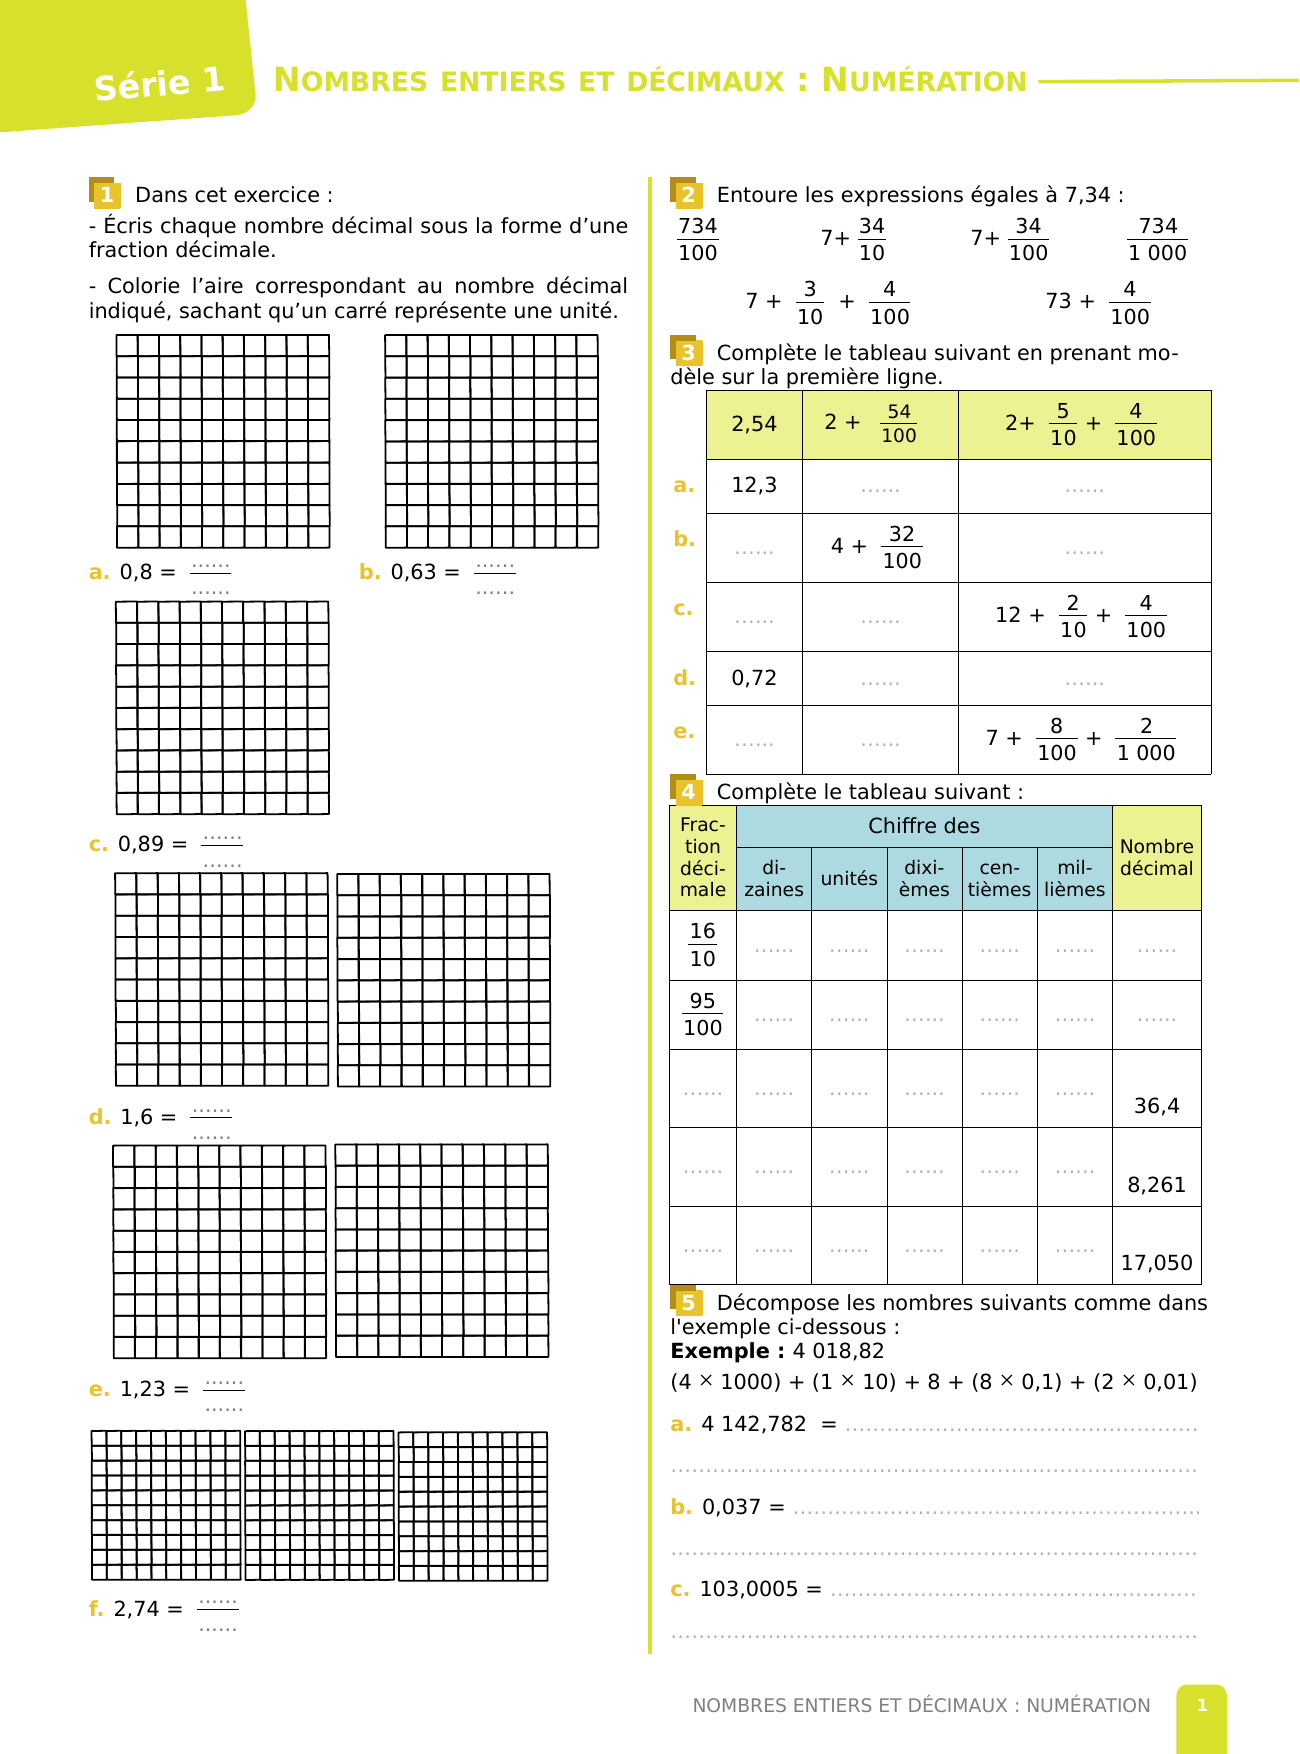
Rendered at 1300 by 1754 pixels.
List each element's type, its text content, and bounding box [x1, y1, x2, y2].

text …………………………………………………………………. [670, 1602, 1211, 1643]
table_cell [670, 911, 736, 979]
table_cell di­zaines [737, 848, 811, 910]
list Complète le tableau suivant en prenant mo­dèle sur la première ligne. [670, 334, 1211, 389]
list Dans cet exercice : [114, 177, 629, 208]
table_cell …... [888, 981, 962, 1049]
table_cell [670, 582, 706, 651]
table_cell unités [812, 848, 887, 910]
table_cell …... [707, 583, 802, 651]
list 0,8 = [88, 548, 359, 599]
text 7+ 7+ [670, 214, 1211, 265]
table_cell 36,4 [1113, 1050, 1201, 1127]
table_header 2+ + [959, 391, 1211, 459]
table_cell 0,72 [707, 652, 802, 704]
text (4 × 1000) + (1 × 10) + 8 + (8 × 0,1) + (2 × 0,01) [670, 1364, 1211, 1395]
text 7 + + 73 + [670, 277, 1211, 328]
table_cell …... [963, 981, 1037, 1049]
text Exemple : 4 018,82 [670, 1339, 1211, 1364]
text …………………………………………………………………. [670, 1519, 1211, 1560]
table_header Chiffre des [737, 806, 1112, 847]
table_cell dixi-èmes [888, 848, 962, 910]
table_cell …... [1113, 981, 1201, 1049]
table_cell …... [1038, 911, 1112, 979]
table_cell …... [959, 514, 1211, 582]
table_cell 8,261 [1113, 1128, 1201, 1206]
table_cell [670, 981, 736, 1049]
table_cell [670, 705, 706, 774]
list 0,037 = ………………………………………………….. [670, 1478, 1211, 1519]
table_cell 7 + + [959, 706, 1211, 774]
table_cell …... [803, 583, 958, 651]
table_cell …... [737, 1128, 811, 1206]
table_cell …... [1113, 911, 1201, 979]
table_cell …... [812, 1128, 887, 1206]
list Décompose les nombres suivants comme dans l'exemple ci-dessous : [670, 1284, 1211, 1339]
table_cell …... [737, 911, 811, 979]
table_cell …... [888, 1207, 962, 1284]
list 2,74 = [88, 1584, 629, 1636]
table_cell …... [803, 460, 958, 512]
text …………………………………………………………………. [670, 1436, 1211, 1478]
table_cell …... [737, 1050, 811, 1127]
table_header 2,54 [707, 391, 802, 459]
table_cell …... [812, 911, 887, 979]
text - Colorie l’aire correspondant au nombre décimal indiqué, sachant qu’un carré représente une unité. [88, 274, 629, 323]
table_cell 17,050 [1113, 1207, 1201, 1284]
table_cell …... [959, 460, 1211, 512]
list 1,6 = [88, 1093, 629, 1144]
table_header 2 + [803, 391, 958, 459]
table_cell …... [670, 1128, 736, 1206]
table_cell …... [963, 1128, 1037, 1206]
table_cell …... [888, 1050, 962, 1127]
table_header Frac­tion déci­male [670, 806, 736, 910]
table_cell 4 + [803, 514, 958, 582]
table_cell …... [737, 981, 811, 1049]
table_cell …... [963, 911, 1037, 979]
table_cell …... [812, 1207, 887, 1284]
table_cell …... [670, 1207, 736, 1284]
table_cell …... [888, 1128, 962, 1206]
list 0,89 = [88, 820, 629, 872]
text - Écris chaque nombre décimal sous la forme d’une fraction décimale. [88, 214, 629, 262]
table_cell …... [707, 514, 802, 582]
table_cell …... [1038, 1050, 1112, 1127]
table_cell …... [737, 1207, 811, 1284]
table_cell cen­tièmes [963, 848, 1037, 910]
table_cell [670, 651, 706, 704]
table_cell …... [1038, 1128, 1112, 1206]
table_cell …... [670, 1050, 736, 1127]
list 4 142,782 = …………………………………………… [670, 1395, 1211, 1436]
table_header Nombre dé­cimal [1113, 806, 1201, 910]
table_cell …... [963, 1207, 1037, 1284]
table_cell 12,3 [707, 460, 802, 512]
table_cell …... [812, 1050, 887, 1127]
table_cell …... [888, 911, 962, 979]
list 1,23 = [88, 1365, 629, 1416]
list Complète le tableau suivant : [696, 774, 1211, 805]
table_cell …... [803, 706, 958, 774]
table_cell …... [1038, 1207, 1112, 1284]
table_cell [670, 459, 706, 512]
list 103,0005 = ………………………………………..…… [670, 1560, 1211, 1602]
table_header [670, 390, 706, 459]
table_cell …... [1038, 981, 1112, 1049]
table_cell …... [803, 652, 958, 704]
table_cell …... [963, 1050, 1037, 1127]
list 0,63 = [359, 548, 629, 599]
table_cell [670, 513, 706, 582]
table_cell …... [812, 981, 887, 1049]
table_cell …... [707, 706, 802, 774]
table_cell 12 + + [959, 583, 1211, 651]
table_cell mil­lièmes [1038, 848, 1112, 910]
list Entoure les expressions égales à 7,34 : [696, 177, 1211, 208]
table_cell …... [959, 652, 1211, 704]
